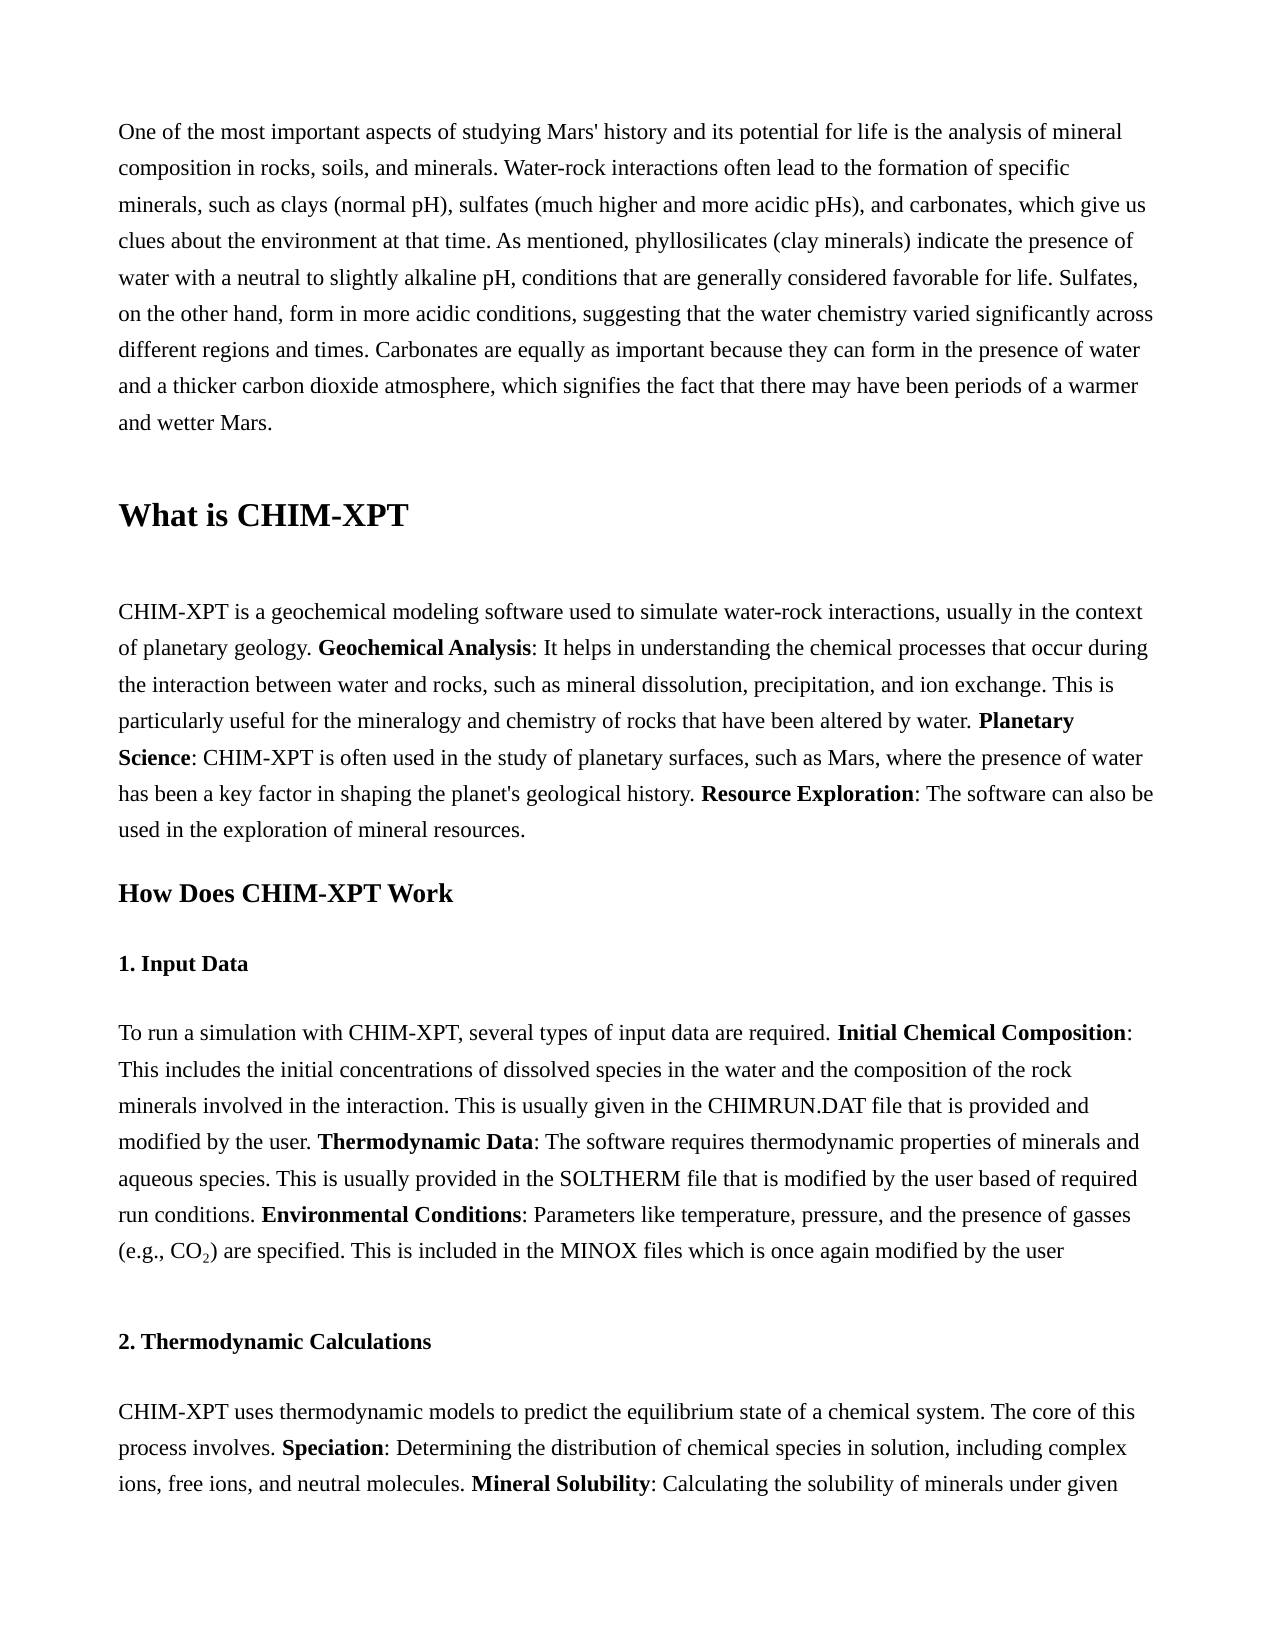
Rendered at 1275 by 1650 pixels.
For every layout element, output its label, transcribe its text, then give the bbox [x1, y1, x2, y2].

subtitle 1. Input Data [118, 950, 1157, 976]
text One of the most important aspects of studying Mars' history and its potential for life is the analysis of mineral composition in rocks, soils, and minerals. Water-rock interactions often lead to the formation of specific minerals, such as clays (normal pH), sulfates (much higher and more acidic pHs), and carbonates, which give us clues about the environment at that time. As mentioned, phyllosilicates (clay minerals) indicate the presence of water with a neutral to slightly alkaline pH, conditions that are generally considered favorable for life. Sulfates, on the other hand, form in more acidic conditions, suggesting that the water chemistry varied significantly across different regions and times. Carbonates are equally as important because they can form in the presence of water and a thicker carbon dioxide atmosphere, which signifies the fact that there may have been periods of a warmer and wetter Mars. [118, 118, 1157, 435]
text CHIM-XPT is a geochemical modeling software used to simulate water-rock interactions, usually in the context of planetary geology. Geochemical Analysis: It helps in understanding the chemical processes that occur during the interaction between water and rocks, such as mineral dissolution, precipitation, and ion exchange. This is particularly useful for the mineralogy and chemistry of rocks that have been altered by water. Planetary Science: CHIM-XPT is often used in the study of planetary surfaces, such as Mars, where the presence of water has been a key factor in shaping the planet's geological history. Resource Exploration: The software can also be used in the exploration of mineral resources. [118, 598, 1157, 843]
text To run a simulation with CHIM-XPT, several types of input data are required. Initial Chemical Composition: This includes the initial concentrations of dissolved species in the water and the composition of the rock minerals involved in the interaction. This is usually given in the CHIMRUN.DAT file that is provided and modified by the user. Thermodynamic Data: The software requires thermodynamic properties of minerals and aqueous species. This is usually provided in the SOLTHERM file that is modified by the user based of required run conditions. Environmental Conditions: Parameters like temperature, pressure, and the presence of gasses (e.g., CO₂) are specified. This is included in the MINOX files which is once again modified by the user [118, 1019, 1157, 1264]
text How Does CHIM-XPT Work [118, 878, 1157, 909]
subtitle 2. Thermodynamic Calculations [118, 1328, 1157, 1354]
text CHIM-XPT uses thermodynamic models to predict the equilibrium state of a chemical system. The core of this process involves. Speciation: Determining the distribution of chemical species in solution, including complex ions, free ions, and neutral molecules. Mineral Solubility: Calculating the solubility of minerals under given [118, 1398, 1157, 1497]
text What is CHIM-XPT [118, 495, 1157, 534]
